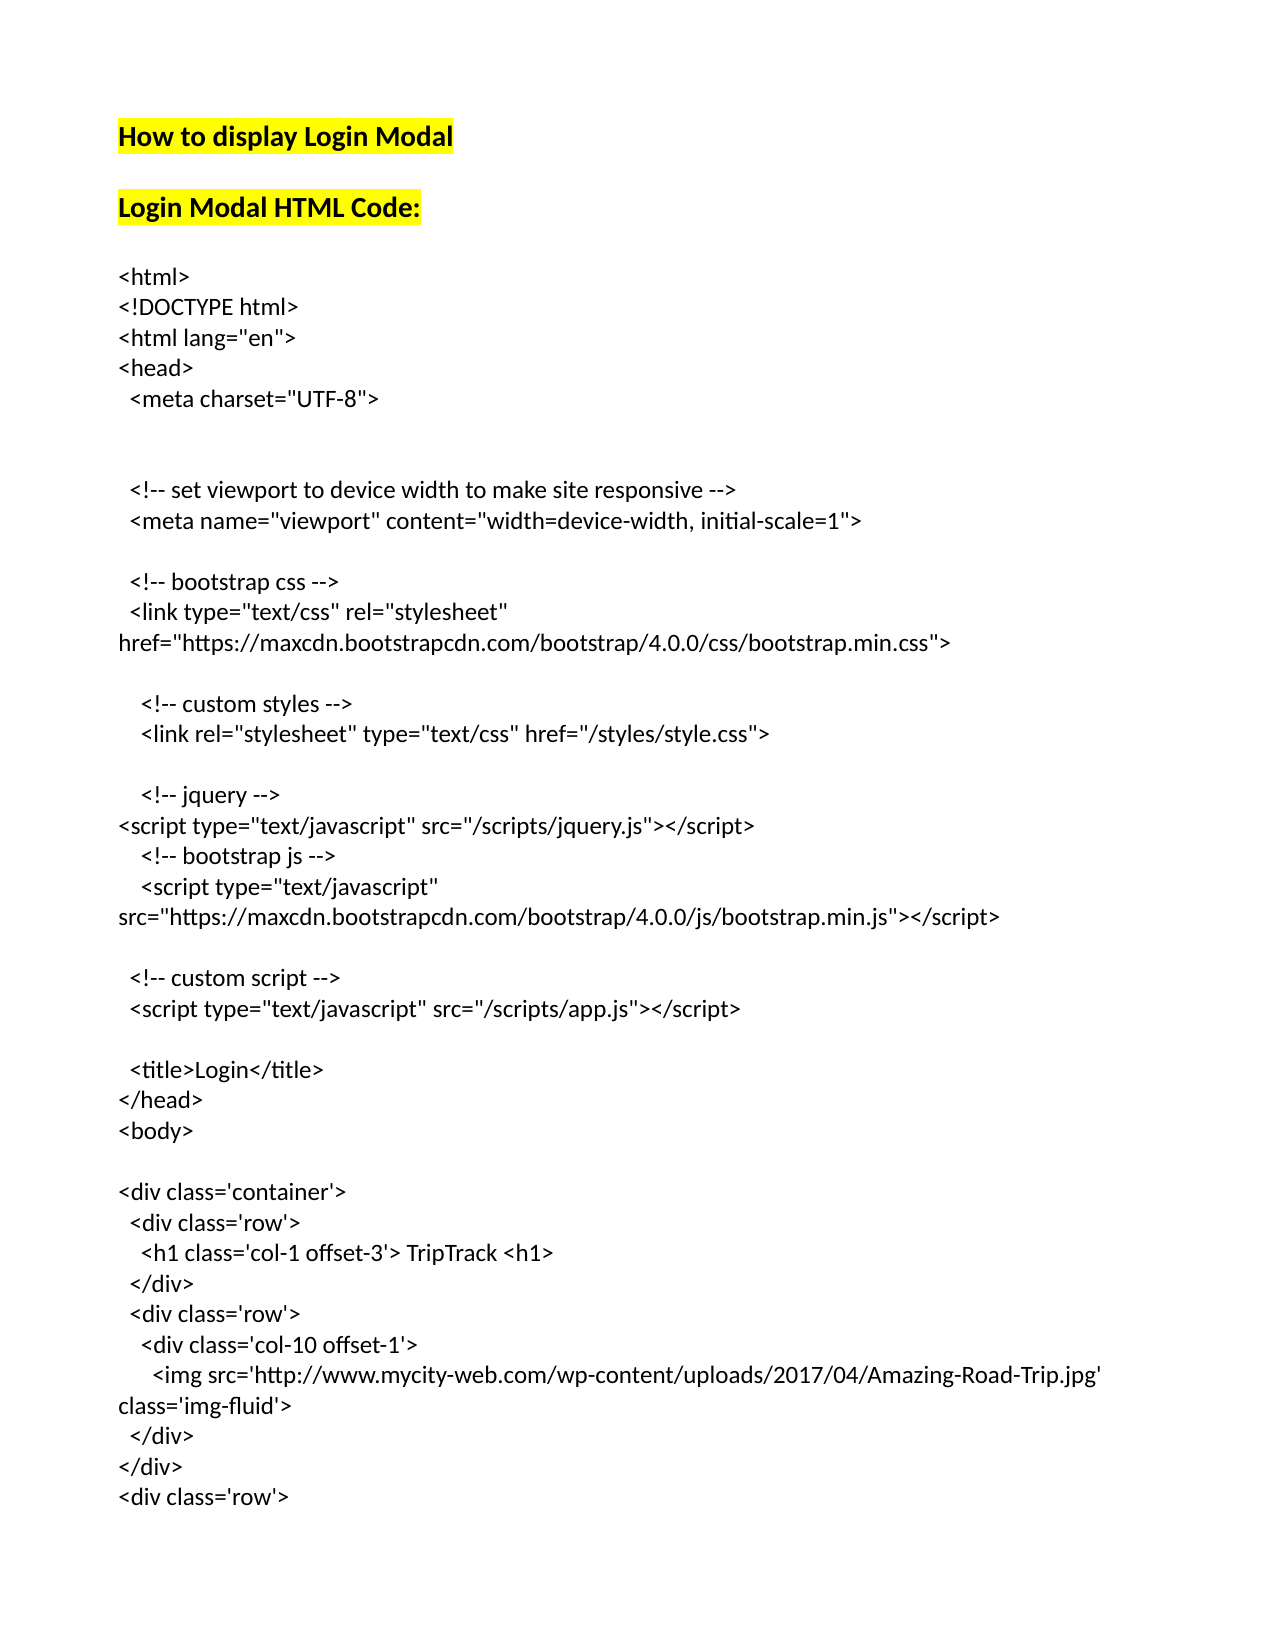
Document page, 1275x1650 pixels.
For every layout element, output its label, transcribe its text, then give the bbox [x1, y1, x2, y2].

text <div class='row'> [118, 1481, 1157, 1512]
text <title>Login</title> [118, 1054, 1157, 1085]
text <img src='http://www.mycity-web.com/wp-content/uploads/2017/04/Amazing-Road-Trip.jpg' class='img-fluid'> [118, 1359, 1157, 1420]
text <head> [118, 352, 1157, 383]
text <meta name="viewport" content="width=device-width, initial-scale=1"> [118, 505, 1157, 535]
text <script type="text/javascript" src="/scripts/app.js"></script> [118, 993, 1157, 1024]
text <html> [118, 261, 1157, 291]
text <html lang="en"> [118, 322, 1157, 352]
text </div> [118, 1420, 1157, 1451]
text <!-- bootstrap css --> [118, 566, 1157, 596]
text <!-- custom script --> [118, 963, 1157, 993]
text <div class='col-10 offset-1'> [118, 1329, 1157, 1359]
text <!-- set viewport to device width to make site responsive --> [118, 474, 1157, 505]
text <script type="text/javascript" src="https://maxcdn.bootstrapcdn.com/bootstrap/4.0.0/js/bootstrap.min.js"></script> [118, 871, 1157, 932]
text <!-- custom styles --> [118, 688, 1157, 718]
text How to display Login Modal [118, 118, 1157, 154]
text <meta charset="UTF-8"> [118, 383, 1157, 413]
text <!-- bootstrap js --> [118, 841, 1157, 871]
text <div class='row'> [118, 1207, 1157, 1237]
text </head> [118, 1085, 1157, 1115]
text <h1 class='col-1 offset-3'> TripTrack <h1> [118, 1237, 1157, 1268]
text Login Modal HTML Code: [118, 189, 1157, 225]
text <script type="text/javascript" src="/scripts/jquery.js"></script> [118, 810, 1157, 841]
text </div> [118, 1268, 1157, 1298]
text <link type="text/css" rel="stylesheet" href="https://maxcdn.bootstrapcdn.com/bootstrap/4.0.0/css/bootstrap.min.css"> [118, 596, 1157, 657]
text <div class='row'> [118, 1298, 1157, 1329]
text <!-- jquery --> [118, 779, 1157, 810]
text <body> [118, 1115, 1157, 1146]
text <link rel="stylesheet" type="text/css" href="/styles/style.css"> [118, 718, 1157, 749]
text <!DOCTYPE html> [118, 291, 1157, 322]
text </div> [118, 1451, 1157, 1481]
text <div class='container'> [118, 1176, 1157, 1207]
